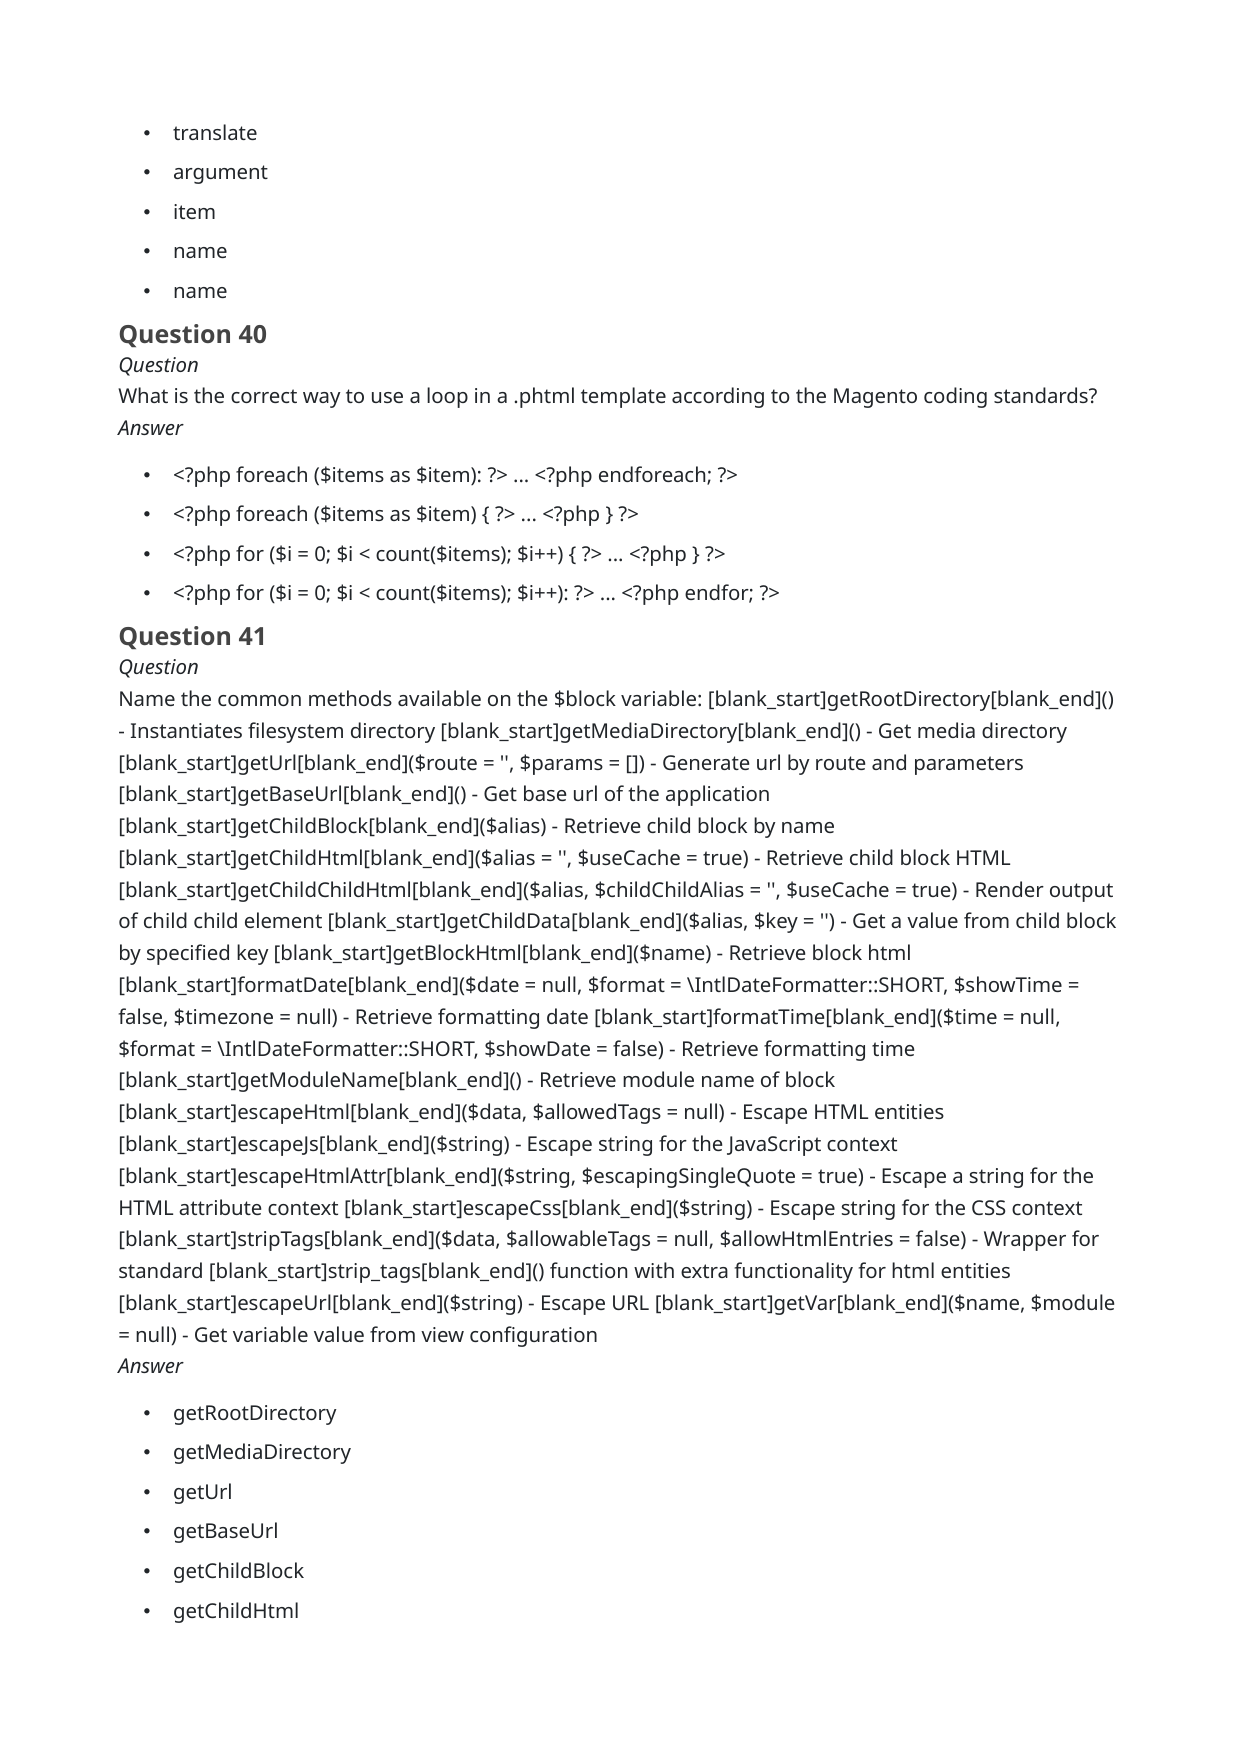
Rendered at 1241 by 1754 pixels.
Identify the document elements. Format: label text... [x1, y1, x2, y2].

list translate [143, 118, 1122, 146]
list getChildBlock [143, 1557, 1122, 1584]
text Question [118, 653, 1122, 681]
text Answer [118, 414, 1122, 442]
list getMediaDirectory [143, 1438, 1122, 1466]
list <?php for ($i = 0; $i < count($items); $i++): ?> ... <?php endfor; ?> [143, 579, 1122, 607]
list name [143, 237, 1122, 264]
subtitle Question 40 [118, 316, 1122, 350]
text Answer [118, 1352, 1122, 1380]
text What is the correct way to use a loop in a .phtml template according to the Magento coding standards? [118, 382, 1122, 410]
list <?php for ($i = 0; $i < count($items); $i++) { ?> ... <?php } ?> [143, 539, 1122, 567]
text Name the common methods available on the $block variable: [blank_start]getRootDirectory[blank_end]() - Instantiates filesystem directory [blank_start]getMediaDirectory[blank_end]() - Get media directory [blank_start]getUrl[blank_end]($route = '', $params = []) - Generate url by route and parameters [blank_start]getBaseUrl[blank_end]() - Get base url of the application [blank_start]getChildBlock[blank_end]($alias) - Retrieve child block by name [blank_start]getChildHtml[blank_end]($alias = '', $useCache = true) - Retrieve child block HTML [blank_start]getChildChildHtml[blank_end]($alias, $childChildAlias = '', $useCache = true) - Render output of child child element [blank_start]getChildData[blank_end]($alias, $key = '') - Get a value from child block by specified key [blank_start]getBlockHtml[blank_end]($name) - Retrieve block html [blank_start]formatDate[blank_end]($date = null, $format = \IntlDateFormatter::SHORT, $showTime = false, $timezone = null) - Retrieve formatting date [blank_start]formatTime[blank_end]($time = null, $format = \IntlDateFormatter::SHORT, $showDate = false) - Retrieve formatting time [blank_start]getModuleName[blank_end]() - Retrieve module name of block [blank_start]escapeHtml[blank_end]($data, $allowedTags = null) - Escape HTML entities [blank_start]escapeJs[blank_end]($string) - Escape string for the JavaScript context [blank_start]escapeHtmlAttr[blank_end]($string, $escapingSingleQuote = true) - Escape a string for the HTML attribute context [blank_start]escapeCss[blank_end]($string) - Escape string for the CSS context [blank_start]stripTags[blank_end]($data, $allowableTags = null, $allowHtmlEntries = false) - Wrapper for standard [blank_start]strip_tags[blank_end]() function with extra functionality for html entities [blank_start]escapeUrl[blank_end]($string) - Escape URL [blank_start]getVar[blank_end]($name, $module = null) - Get variable value from view configuration [118, 685, 1122, 1348]
list argument [143, 158, 1122, 185]
list getBaseUrl [143, 1517, 1122, 1545]
list name [143, 276, 1122, 304]
list item [143, 197, 1122, 225]
subtitle Question 41 [118, 619, 1122, 653]
text Question [118, 350, 1122, 378]
list <?php foreach ($items as $item): ?> ... <?php endforeach; ?> [143, 460, 1122, 488]
list getChildHtml [143, 1596, 1122, 1624]
list getUrl [143, 1477, 1122, 1505]
list getRootDirectory [143, 1398, 1122, 1426]
list <?php foreach ($items as $item) { ?> ... <?php } ?> [143, 500, 1122, 528]
